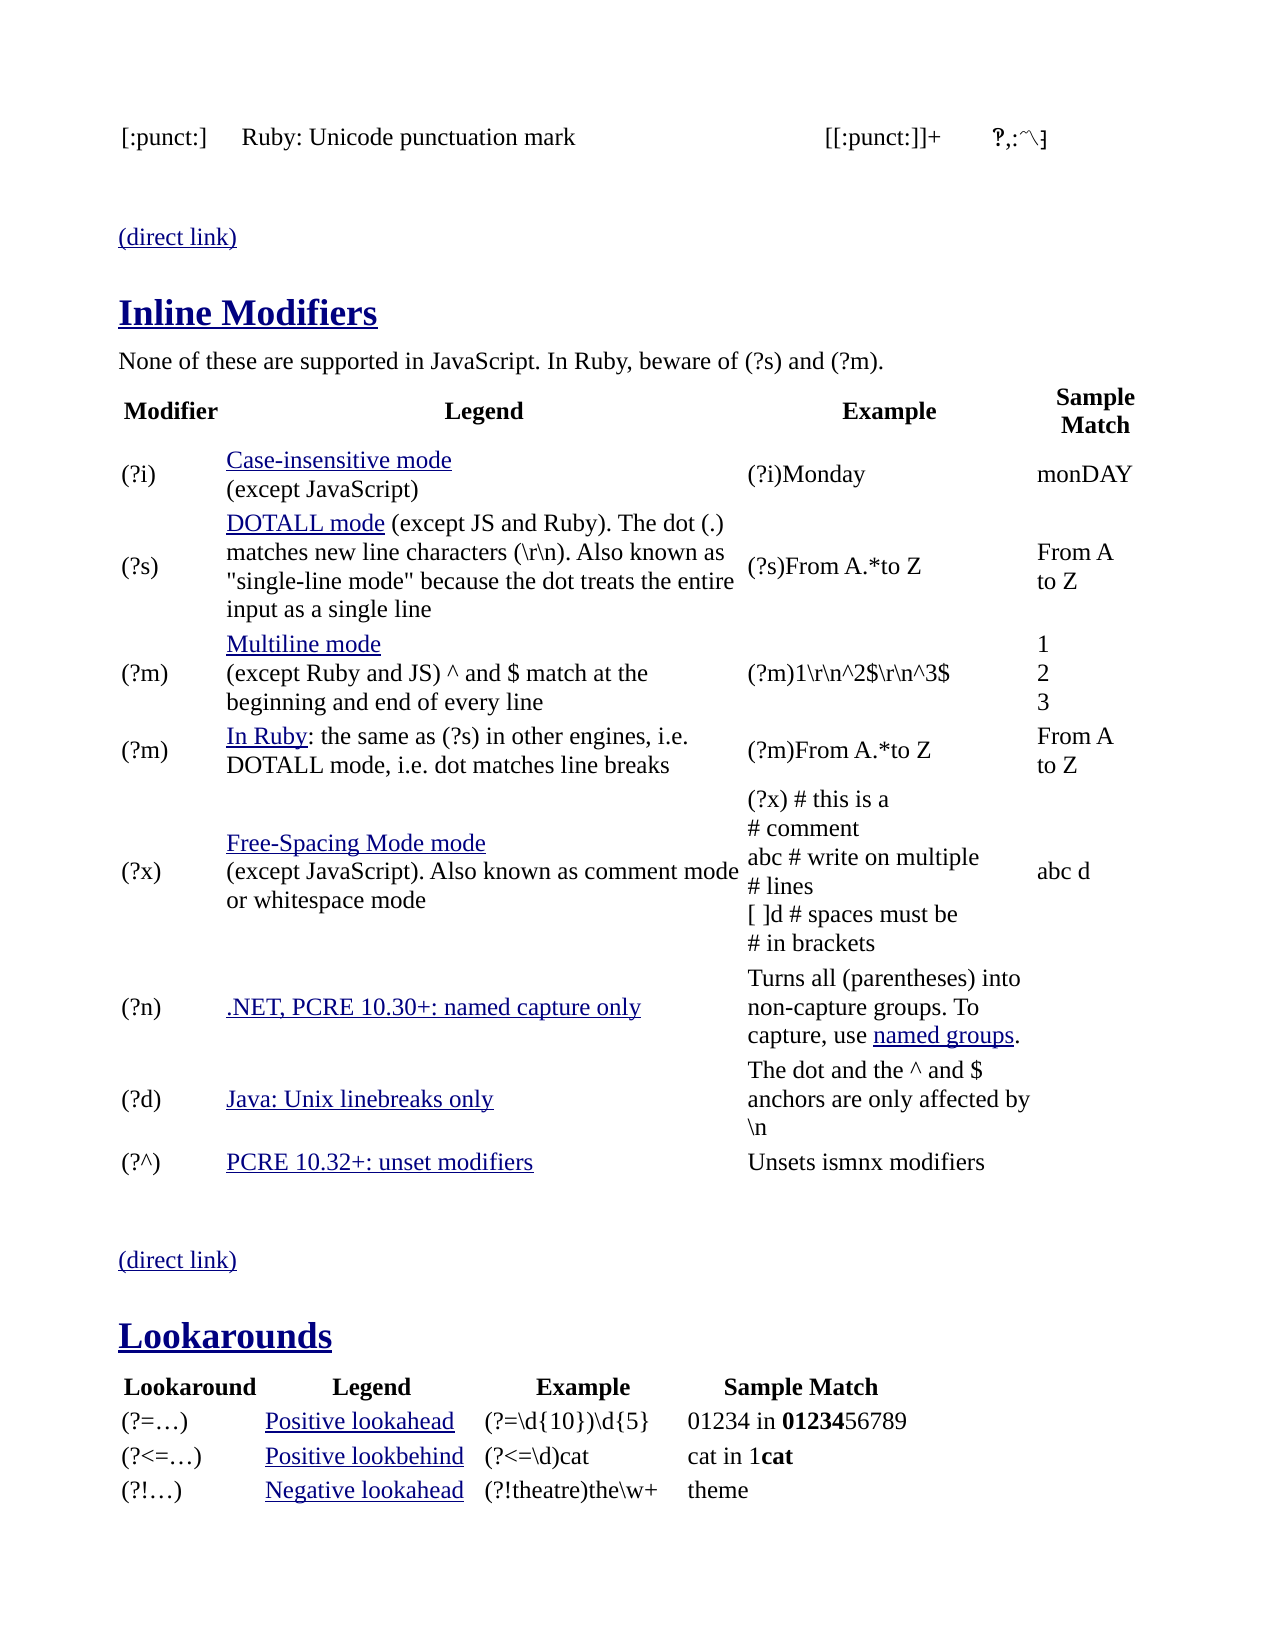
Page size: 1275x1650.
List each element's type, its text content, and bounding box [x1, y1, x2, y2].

table_header Sample Match [685, 1369, 917, 1403]
table_header Sample Match [1034, 379, 1157, 442]
table_cell The dot and the ^ and $ anchors are only affected by \n [745, 1052, 1034, 1144]
table_cell ‽,:〽⁆ [989, 118, 1157, 156]
table_cell From A to Z [1034, 718, 1157, 782]
table_cell (?=\d{10})\d{5} [481, 1404, 684, 1438]
table_cell (?<=\d)cat [481, 1438, 684, 1473]
table_cell (?i) [118, 442, 223, 505]
table_cell (?n) [118, 960, 223, 1052]
table_cell (?d) [118, 1052, 223, 1144]
table_cell .NET, PCRE 10.30+: named capture only [223, 960, 744, 1052]
table_cell [:punct:] [118, 118, 238, 156]
table_header Lookaround [118, 1369, 262, 1403]
text (direct link) [118, 1179, 1157, 1273]
table_cell Negative lookahead [262, 1473, 481, 1507]
table_header Legend [262, 1369, 481, 1403]
table_cell 01234 in 0123456789 [685, 1404, 917, 1438]
table_cell [[:punct:]]+ [822, 118, 989, 156]
table_cell Positive lookbehind [262, 1438, 481, 1473]
table_cell (?m) [118, 626, 223, 718]
text (direct link) [118, 156, 1157, 250]
table_cell (?s)From A.*to Z [745, 505, 1034, 626]
table_cell Multiline mode (except Ruby and JS) ^ and $ match at the beginning and end of every line [223, 626, 744, 718]
table_cell (?m) [118, 718, 223, 782]
table_cell abc d [1034, 782, 1157, 960]
table_cell (?m)From A.*to Z [745, 718, 1034, 782]
table_cell Positive lookahead [262, 1404, 481, 1438]
table_cell In Ruby: the same as (?s) in other engines, i.e. DOTALL mode, i.e. dot matches line breaks [223, 718, 744, 782]
table_cell Free-Spacing Mode mode (except JavaScript). Also known as comment mode or whitespace mode [223, 782, 744, 960]
table_cell monDAY [1034, 442, 1157, 505]
table_cell (?x) # this is a # comment abc # write on multiple # lines [ ]d # spaces must be # in brackets [745, 782, 1034, 960]
table_header Modifier [118, 379, 223, 442]
table_cell (?!theatre)the\w+ [481, 1473, 684, 1507]
subtitle Lookarounds [118, 1313, 1157, 1356]
table_cell Unsets ismnx modifiers [745, 1144, 1034, 1179]
table_cell (?i)Monday [745, 442, 1034, 505]
table_cell [1034, 1144, 1157, 1179]
table_cell [1034, 960, 1157, 1052]
table_header Example [745, 379, 1034, 442]
table_cell PCRE 10.32+: unset modifiers [223, 1144, 744, 1179]
table_cell From A to Z [1034, 505, 1157, 626]
table_cell (?m)1\r\n^2$\r\n^3$ [745, 626, 1034, 718]
table_cell DOTALL mode (except JS and Ruby). The dot (.) matches new line characters (\r\n). Also known as "single-line mode" because the dot treats the entire input as a single line [223, 505, 744, 626]
table_cell (?s) [118, 505, 223, 626]
table_header Legend [223, 379, 744, 442]
table_cell Ruby: Unicode punctuation mark [239, 118, 822, 156]
table_cell Case-insensitive mode (except JavaScript) [223, 442, 744, 505]
table_cell theme [685, 1473, 917, 1507]
table_cell (?<=…) [118, 1438, 262, 1473]
table_cell cat in 1cat [685, 1438, 917, 1473]
table_cell Turns all (parentheses) into non-capture groups. To capture, use named groups. [745, 960, 1034, 1052]
subtitle Inline Modifiers [118, 290, 1157, 333]
table_cell (?!…) [118, 1473, 262, 1507]
table_cell 1 2 3 [1034, 626, 1157, 718]
table_header Example [481, 1369, 684, 1403]
table_cell (?x) [118, 782, 223, 960]
table_cell (?=…) [118, 1404, 262, 1438]
table_cell Java: Unix linebreaks only [223, 1052, 744, 1144]
text None of these are supported in JavaScript. In Ruby, beware of (?s) and (?m). [118, 346, 1157, 374]
table_cell (?^) [118, 1144, 223, 1179]
table_cell [1034, 1052, 1157, 1144]
